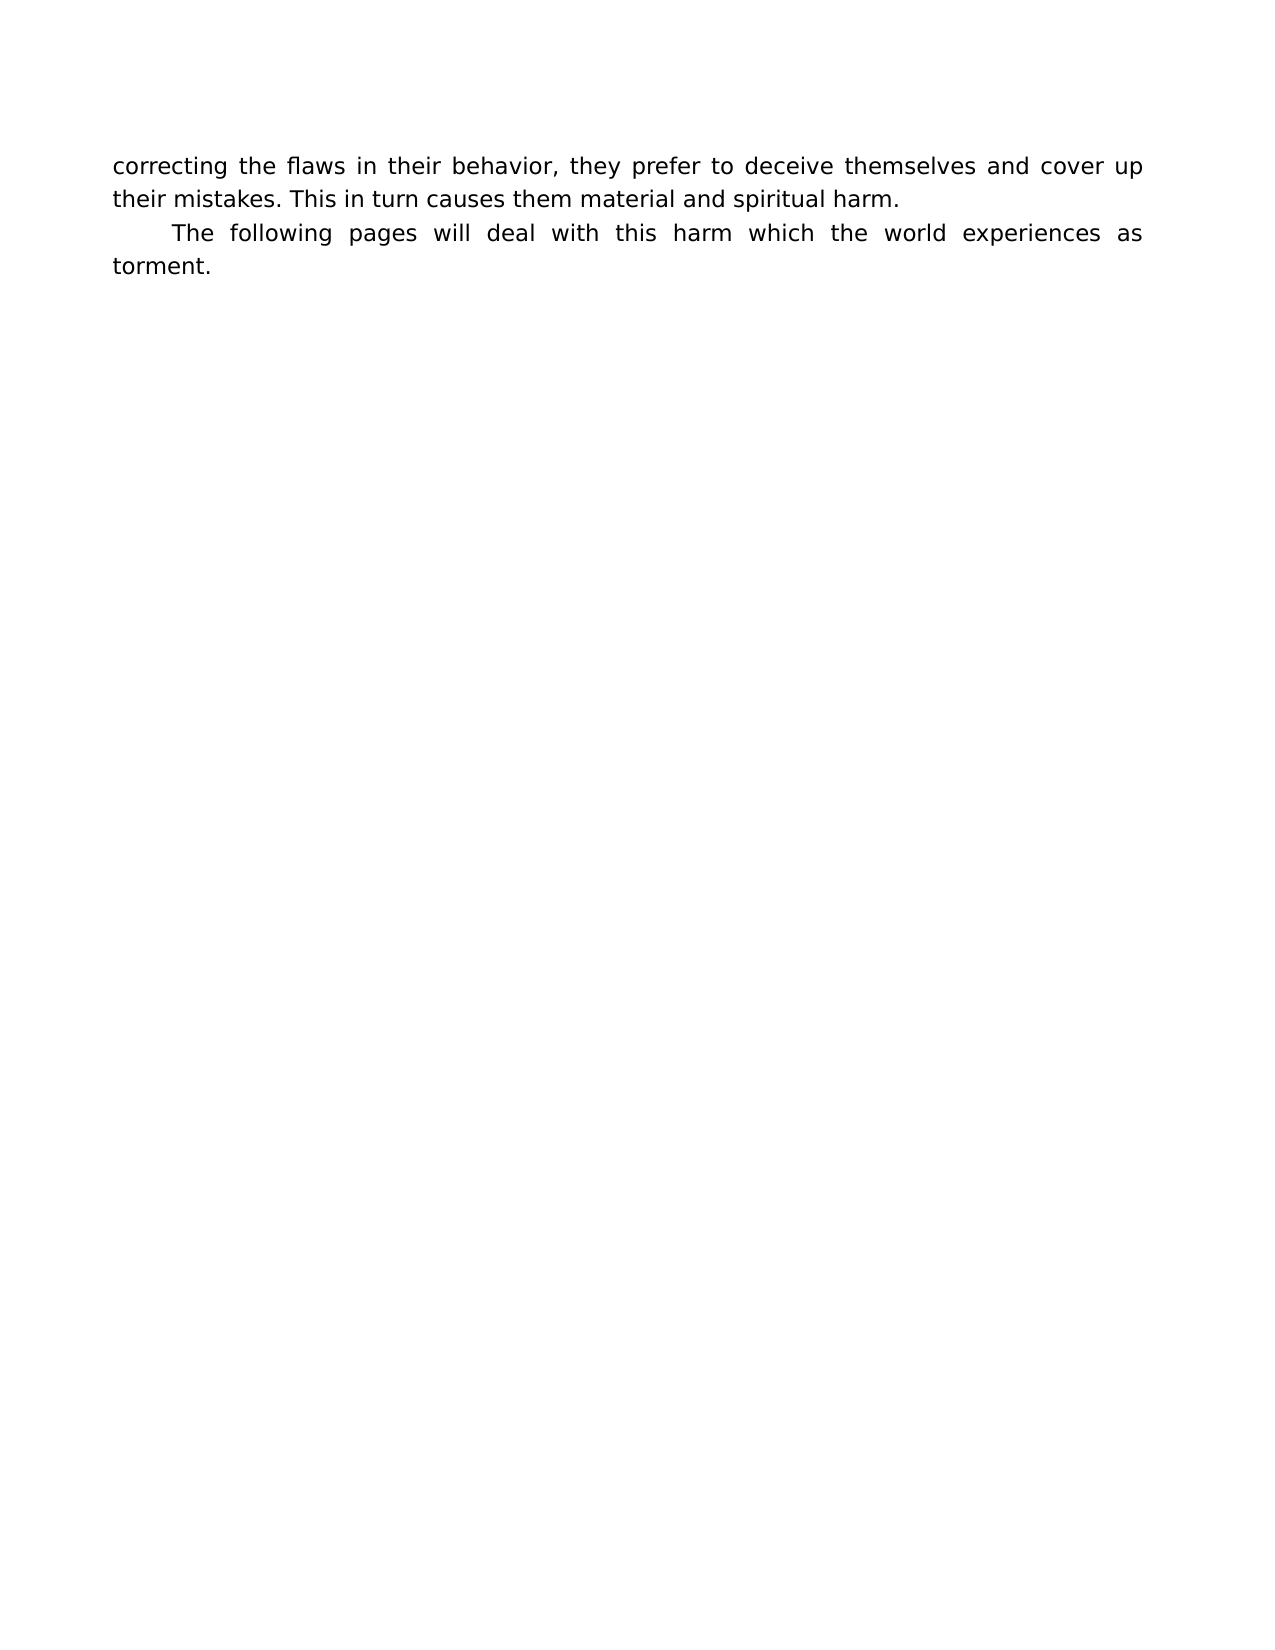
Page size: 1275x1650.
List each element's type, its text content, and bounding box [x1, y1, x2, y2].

text correcting the flaws in their behavior, they prefer to deceive themselves and cover up their mistakes. This in turn causes them material and spiritual harm. [112, 148, 1145, 214]
text The following pages will deal with this harm which the world experiences as torment. [112, 214, 1145, 281]
